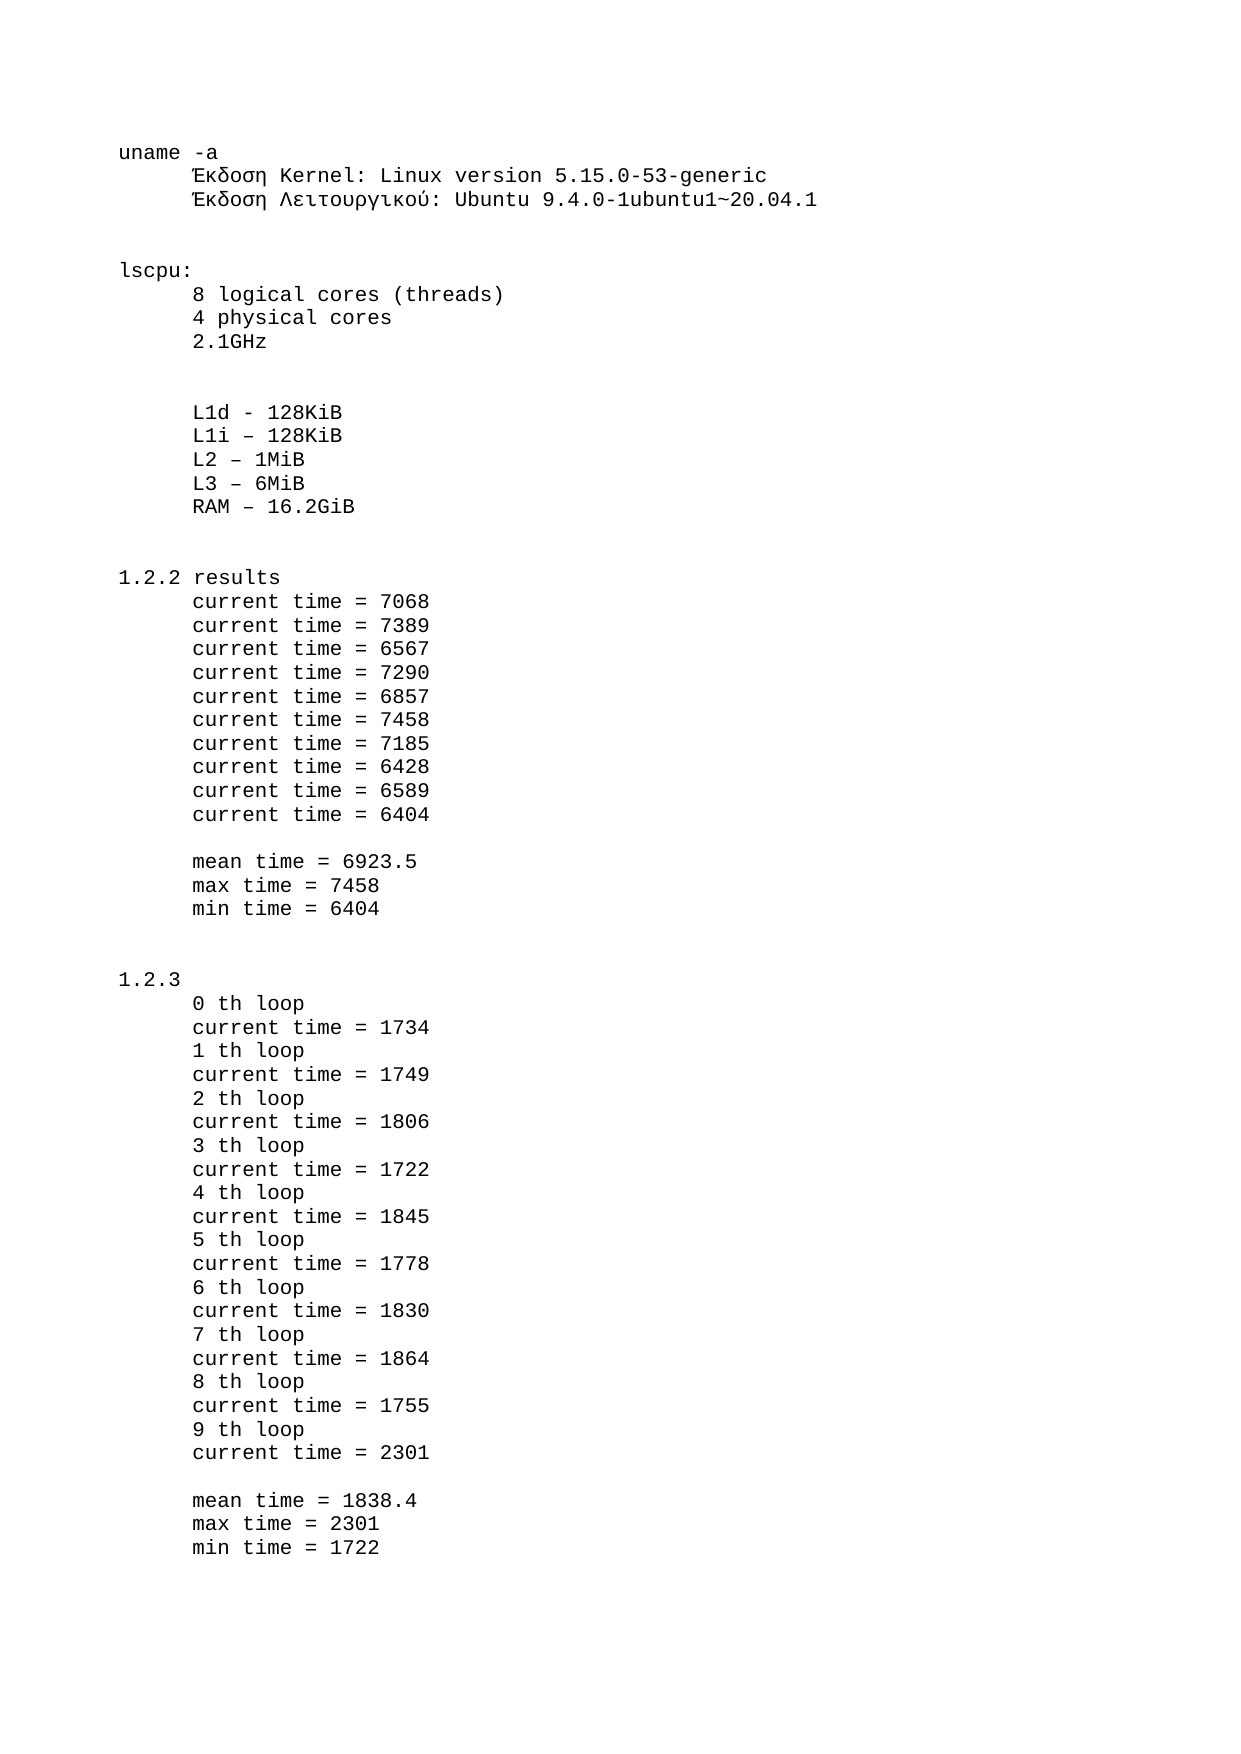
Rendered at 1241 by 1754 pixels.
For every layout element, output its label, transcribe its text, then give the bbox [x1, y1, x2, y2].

text current time = 1749 [118, 1064, 1122, 1088]
text current time = 6404 [118, 804, 1122, 827]
text current time = 6428 [118, 757, 1122, 780]
text current time = 1864 [118, 1348, 1122, 1371]
text current time = 1845 [118, 1206, 1122, 1229]
text current time = 7068 [118, 591, 1122, 615]
text 1.2.3 [118, 969, 1122, 993]
text 1 th loop [118, 1040, 1122, 1064]
text current time = 7290 [118, 662, 1122, 686]
text current time = 6589 [118, 780, 1122, 804]
text min time = 1722 [118, 1537, 1122, 1561]
text 2 th loop [118, 1088, 1122, 1111]
text 5 th loop [118, 1229, 1122, 1253]
text 8 th loop [118, 1371, 1122, 1395]
text L1d - 128KiB [118, 402, 1122, 426]
text uname -a [118, 142, 1122, 165]
text 0 th loop [118, 993, 1122, 1017]
text current time = 1755 [118, 1395, 1122, 1419]
text current time = 7389 [118, 615, 1122, 638]
text 1.2.2 results [118, 567, 1122, 591]
text current time = 7185 [118, 733, 1122, 757]
text 7 th loop [118, 1324, 1122, 1348]
text Έκδοση Λειτουργικού: Ubuntu 9.4.0-1ubuntu1~20.04.1 [118, 189, 1122, 213]
text L3 – 6MiB [118, 473, 1122, 496]
text current time = 1830 [118, 1300, 1122, 1324]
text RAM – 16.2GiB [118, 496, 1122, 520]
text 6 th loop [118, 1277, 1122, 1300]
text 9 th loop [118, 1419, 1122, 1442]
text mean time = 6923.5 [118, 851, 1122, 875]
text Έκδοση Kernel: Linux version 5.15.0-53-generic [118, 165, 1122, 189]
text 2.1GHz [118, 331, 1122, 354]
text current time = 1778 [118, 1253, 1122, 1277]
text max time = 7458 [118, 875, 1122, 898]
text current time = 7458 [118, 709, 1122, 733]
text lscpu: [118, 260, 1122, 284]
text current time = 1734 [118, 1017, 1122, 1040]
text current time = 6567 [118, 638, 1122, 662]
text current time = 6857 [118, 686, 1122, 709]
text current time = 1806 [118, 1111, 1122, 1135]
text min time = 6404 [118, 898, 1122, 922]
text 4 th loop [118, 1182, 1122, 1206]
text L1i – 128KiB [118, 426, 1122, 449]
text current time = 2301 [118, 1442, 1122, 1466]
text current time = 1722 [118, 1158, 1122, 1182]
text 4 physical cores [118, 307, 1122, 331]
text mean time = 1838.4 [118, 1489, 1122, 1513]
text L2 – 1MiB [118, 449, 1122, 473]
text 8 logical cores (threads) [118, 284, 1122, 307]
text 3 th loop [118, 1135, 1122, 1158]
text max time = 2301 [118, 1513, 1122, 1537]
